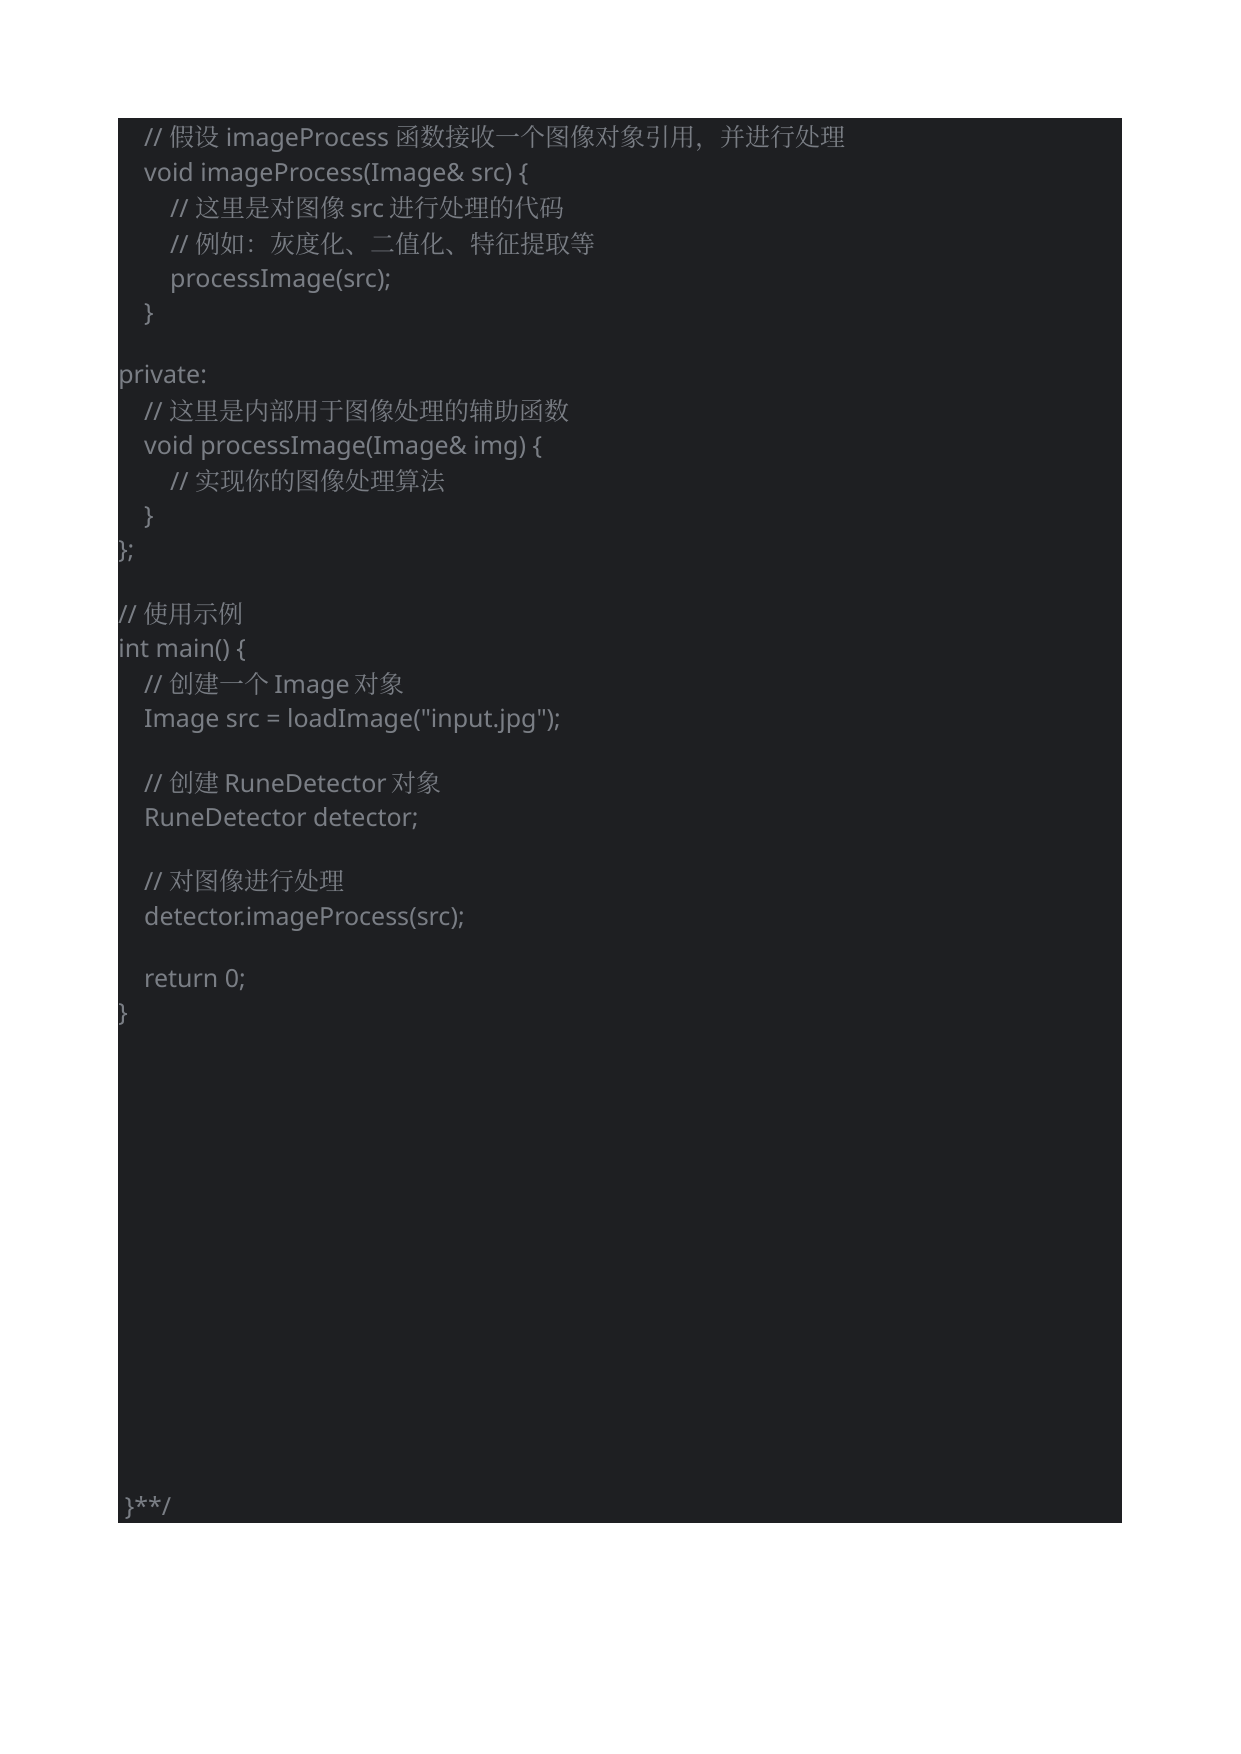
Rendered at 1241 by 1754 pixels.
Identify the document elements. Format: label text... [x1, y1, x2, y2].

text // 假设 imageProcess 函数接收一个图像对象引用，并进行处理 void imageProcess(Image& src) { // 这里是对图像src进行处理的代码 // 例如：灰度化、二值化、特征提取等 processImage(src); } private: // 这里是内部用于图像处理的辅助函数 void processImage(Image& img) { // 实现你的图像处理算法 } }; // 使用示例 int main() { // 创建一个Image对象 Image src = loadImage("input.jpg"); // 创建RuneDetector对象 RuneDetector detector; // 对图像进行处理 detector.imageProcess(src); return 0; } }**/ [118, 118, 1122, 1523]
